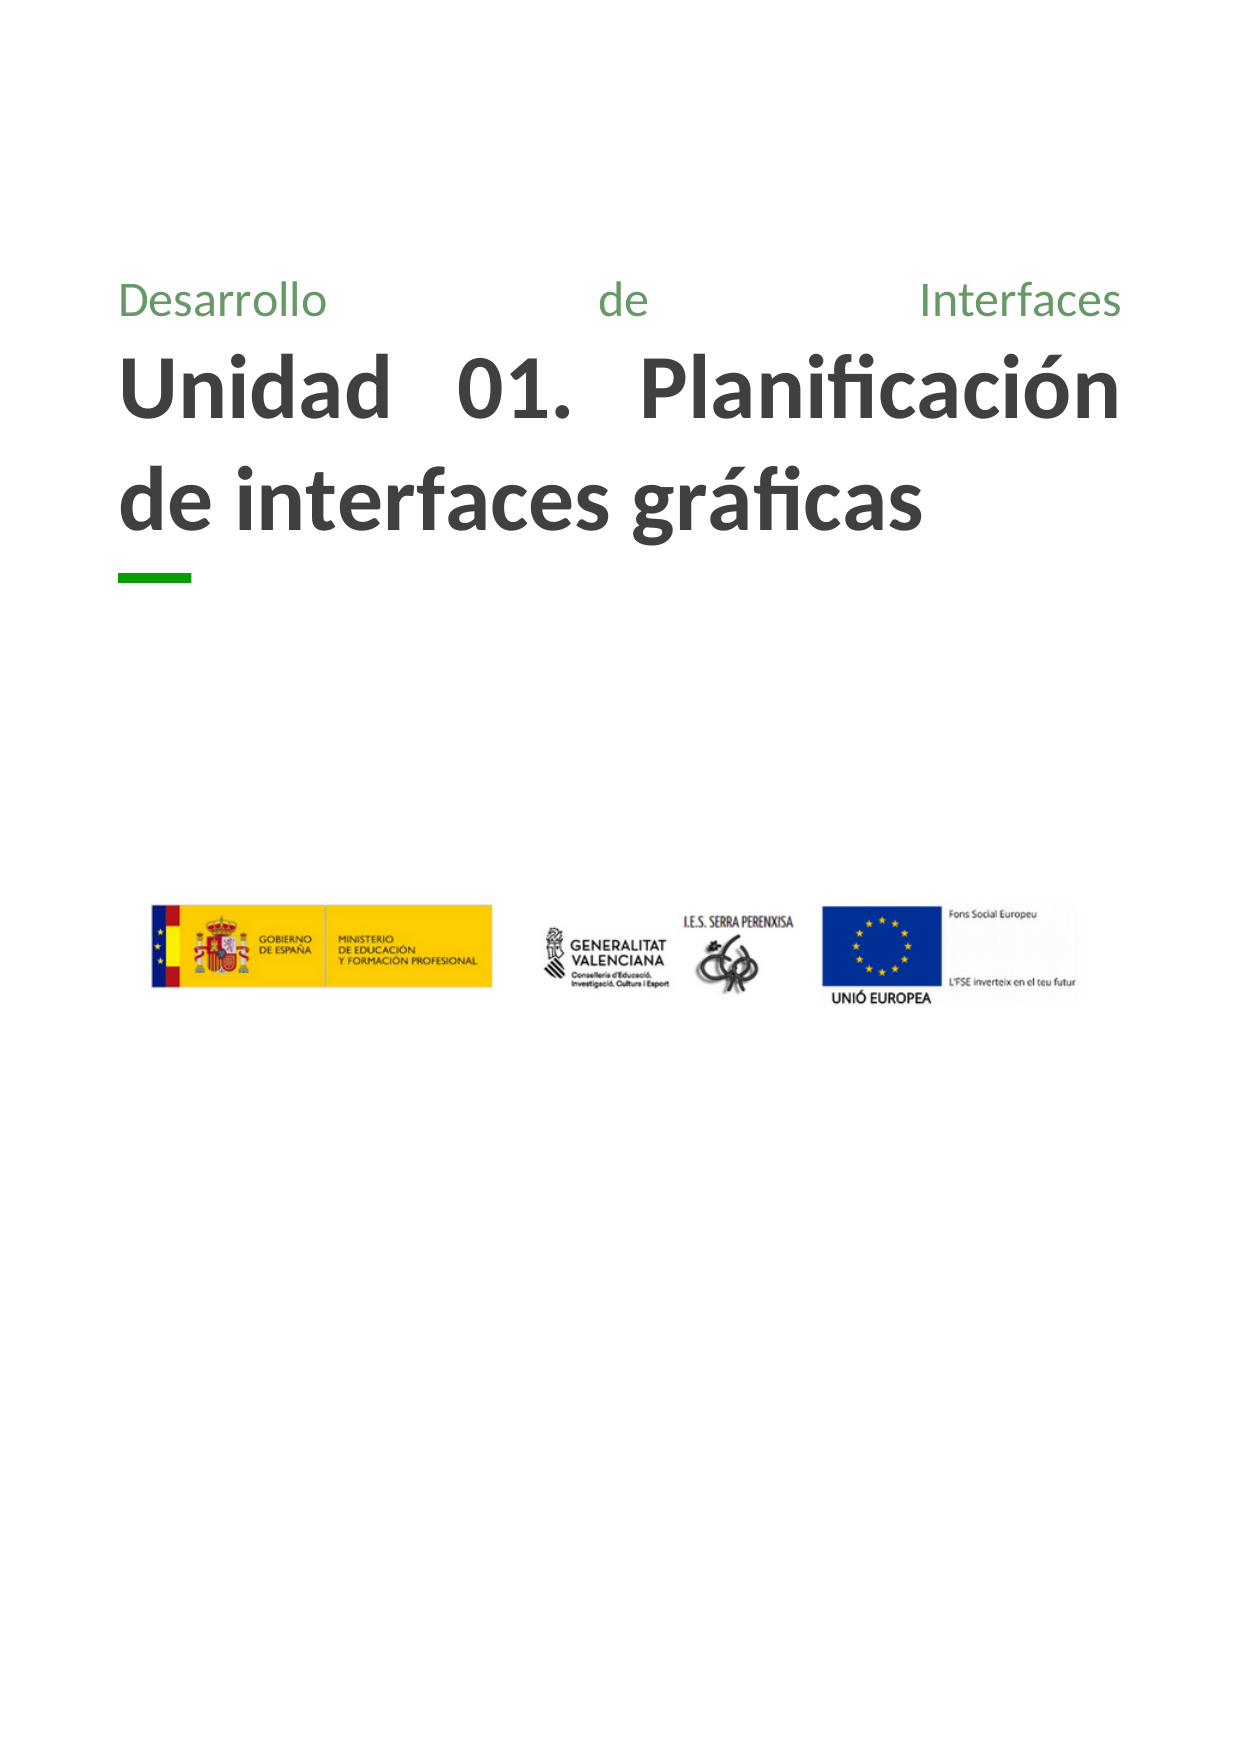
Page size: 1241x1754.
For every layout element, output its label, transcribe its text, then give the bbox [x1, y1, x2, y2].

picture [118, 885, 1123, 1005]
title Desarrollo de Interfaces Unidad 01. Planificación de interfaces gráficas [118, 268, 1122, 553]
picture [118, 573, 192, 583]
